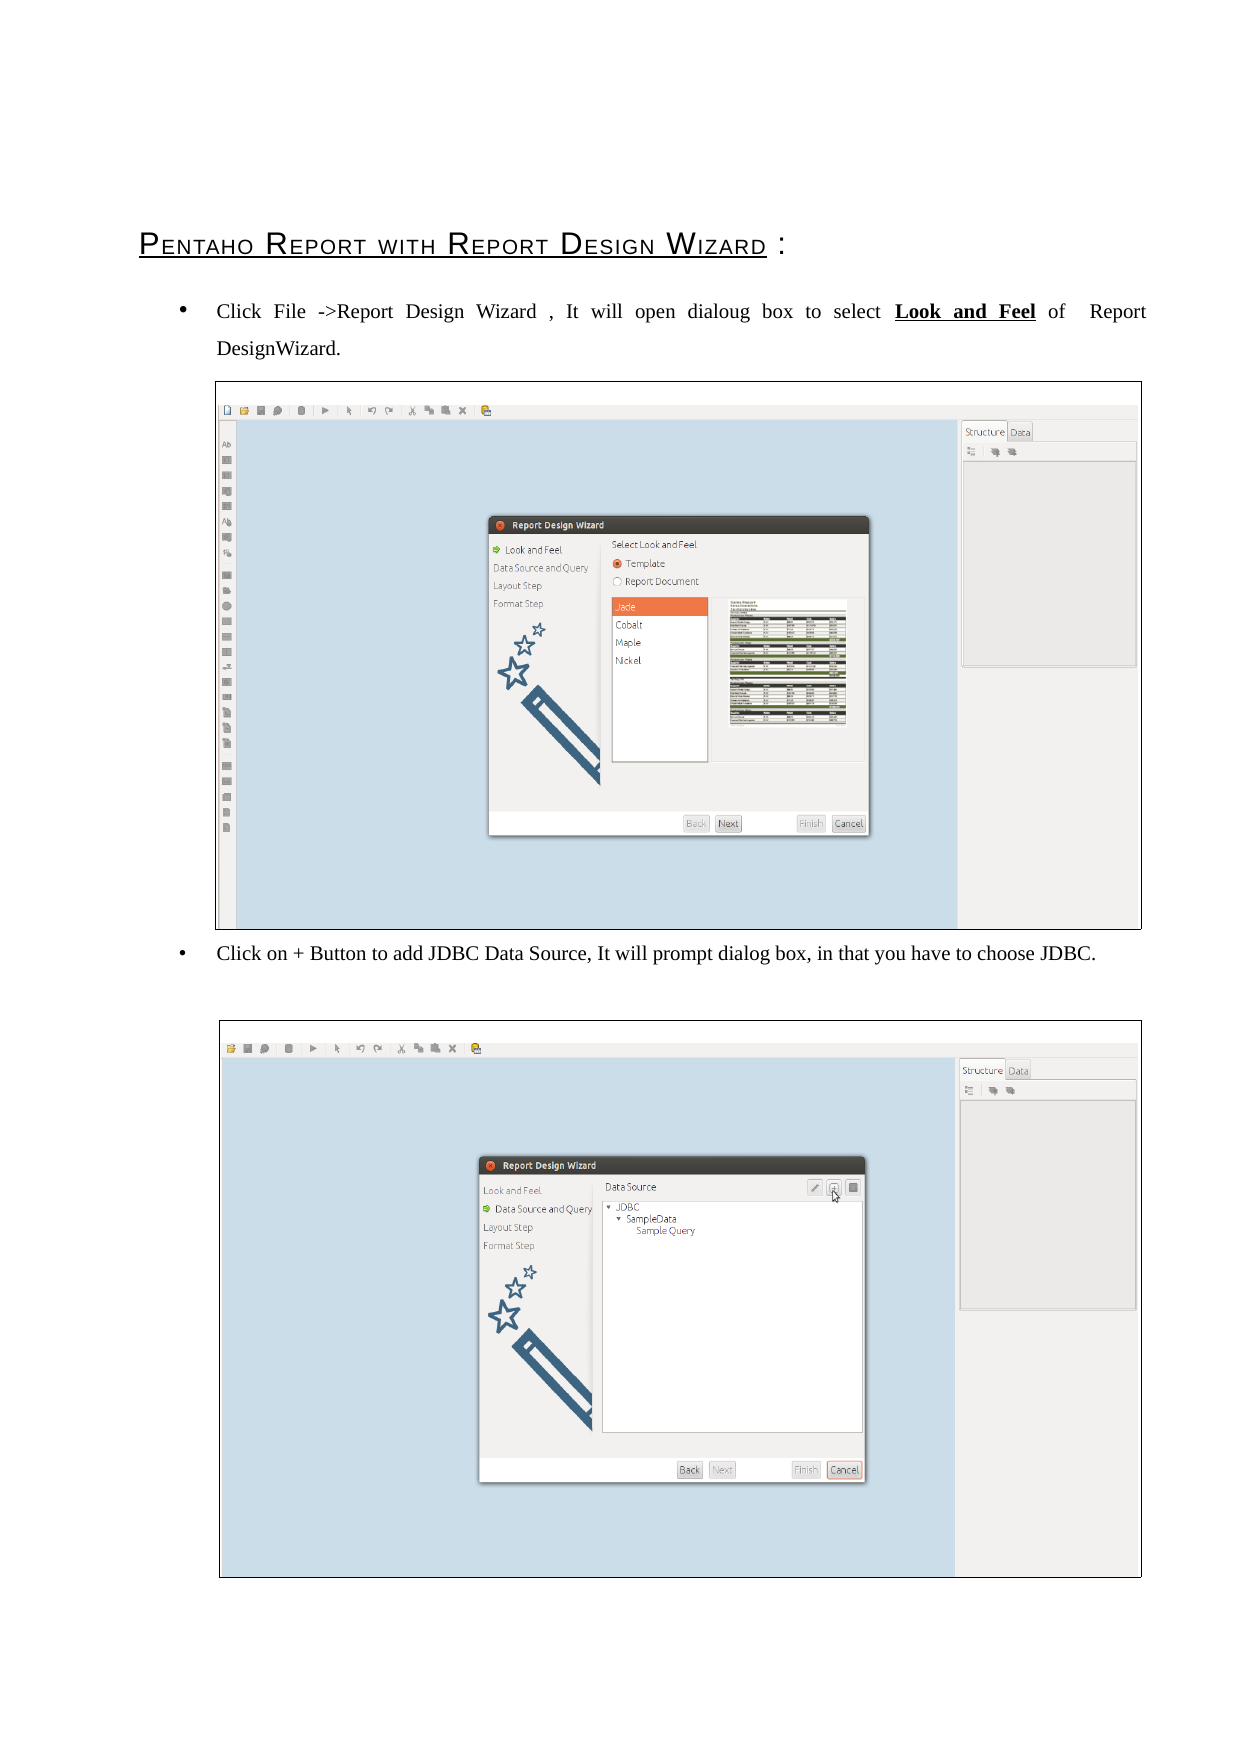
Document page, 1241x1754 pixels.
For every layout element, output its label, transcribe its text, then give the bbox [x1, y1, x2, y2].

list [220, 1021, 1141, 1577]
list Click on + Button to add JDBC Data Source, It will prompt dialog box, in that you have to choose JDBC. [179, 393, 1146, 965]
picture [221, 1043, 1138, 1577]
subtitle Pentaho Report with Report Design Wizard : [139, 225, 1146, 261]
picture [218, 405, 1138, 929]
list [216, 382, 1141, 929]
list Click File ->Report Design Wizard , It will open dialoug box to select Look and Feel of Report DesignWizard. [179, 299, 1146, 360]
